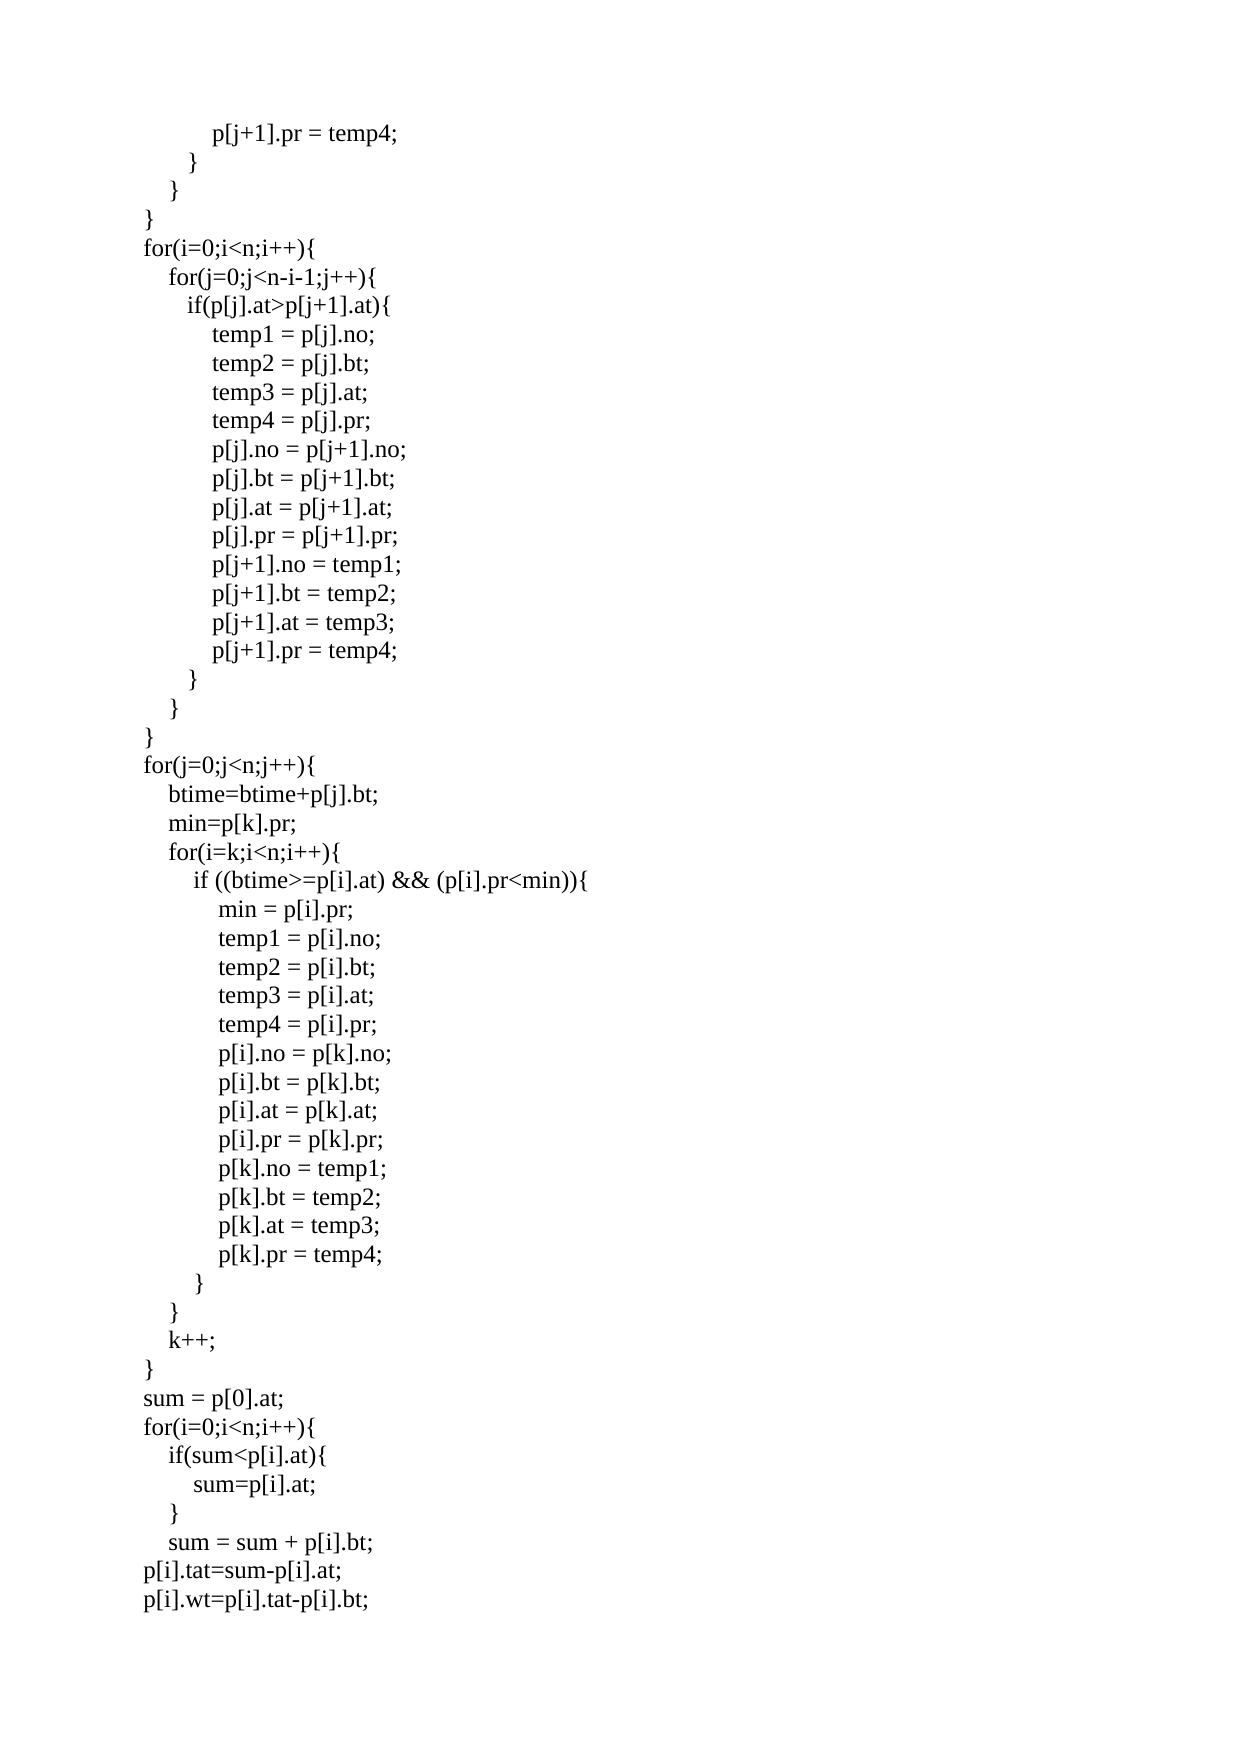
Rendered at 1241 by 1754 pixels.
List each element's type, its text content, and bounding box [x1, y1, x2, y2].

text p[j+1].pr = temp4; } } } for(i=0;i<n;i++){ for(j=0;j<n-i-1;j++){ if(p[j].at>p[j+1].at){ temp1 = p[j].no; temp2 = p[j].bt; temp3 = p[j].at; temp4 = p[j].pr; p[j].no = p[j+1].no; p[j].bt = p[j+1].bt; p[j].at = p[j+1].at; p[j].pr = p[j+1].pr; p[j+1].no = temp1; p[j+1].bt = temp2; p[j+1].at = temp3; p[j+1].pr = temp4; } } } for(j=0;j<n;j++){ btime=btime+p[j].bt; min=p[k].pr; for(i=k;i<n;i++){ if ((btime>=p[i].at) && (p[i].pr<min)){ min = p[i].pr; temp1 = p[i].no; temp2 = p[i].bt; temp3 = p[i].at; temp4 = p[i].pr; p[i].no = p[k].no; p[i].bt = p[k].bt; p[i].at = p[k].at; p[i].pr = p[k].pr; p[k].no = temp1; p[k].bt = temp2; p[k].at = temp3; p[k].pr = temp4; } } k++; } sum = p[0].at; for(i=0;i<n;i++){ if(sum<p[i].at){ sum=p[i].at; } sum = sum + p[i].bt; p[i].tat=sum-p[i].at; p[i].wt=p[i].tat-p[i].bt; [118, 118, 1122, 1613]
